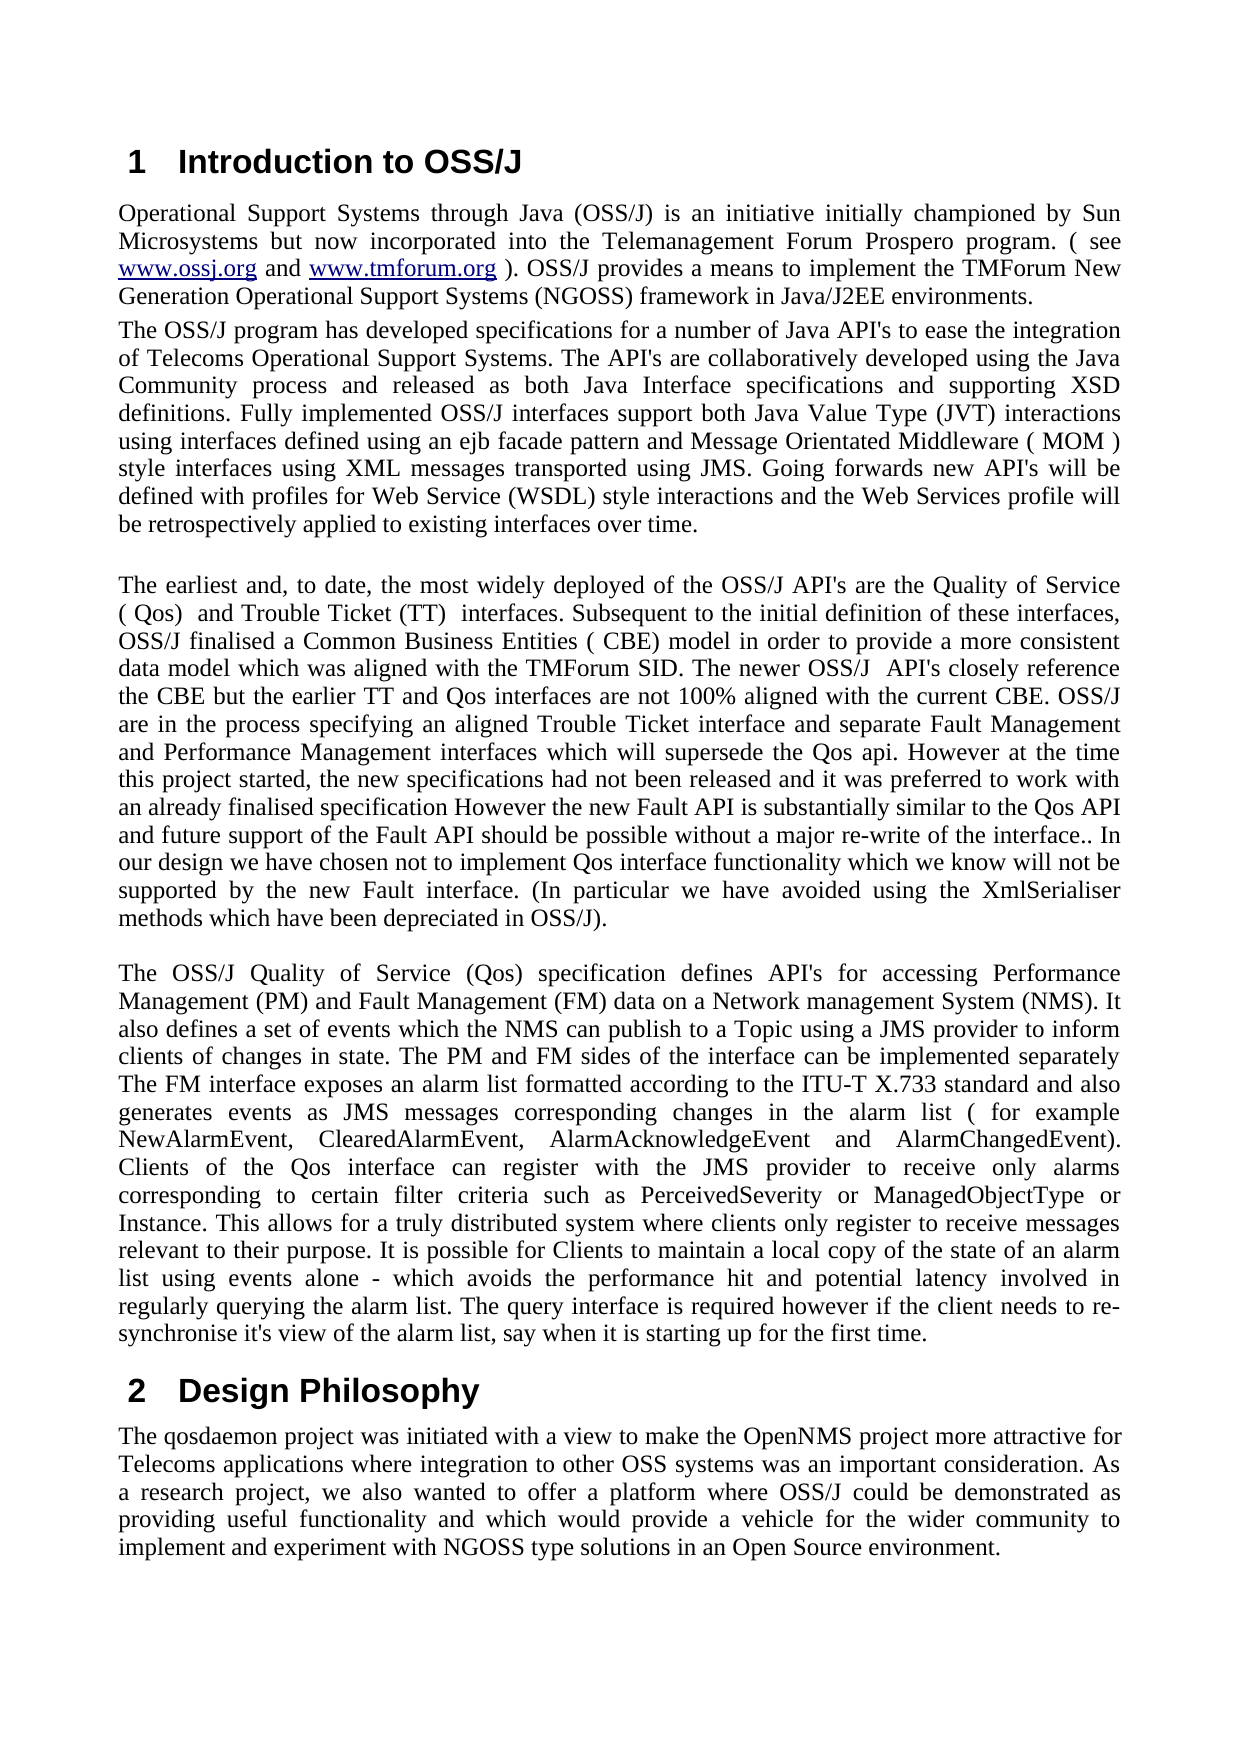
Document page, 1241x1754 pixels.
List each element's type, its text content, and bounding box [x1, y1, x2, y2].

subtitle Introduction to OSS/J [118, 143, 1122, 181]
text The earliest and, to date, the most widely deployed of the OSS/J API's are the Quality of Service ( Qos) and Trouble Ticket (TT) interfaces. Subsequent to the initial definition of these interfaces, OSS/J finalised a Common Business Entities ( CBE) model in order to provide a more consistent data model which was aligned with the TMForum SID. The newer OSS/J API's closely reference the CBE but the earlier TT and Qos interfaces are not 100% aligned with the current CBE. OSS/J are in the process specifying an aligned Trouble Ticket interface and separate Fault Management and Performance Management interfaces which will supersede the Qos api. However at the time this project started, the new specifications had not been released and it was preferred to work with an already finalised specification However the new Fault API is substantially similar to the Qos API and future support of the Fault API should be possible without a major re-write of the interface.. In our design we have chosen not to implement Qos interface functionality which we know will not be supported by the new Fault interface. (In particular we have avoided using the XmlSerialiser methods which have been depreciated in OSS/J). [118, 571, 1122, 932]
subtitle Design Philosophy [118, 1372, 1122, 1410]
text The OSS/J Quality of Service (Qos) specification defines API's for accessing Performance Management (PM) and Fault Management (FM) data on a Network management System (NMS). It also defines a set of events which the NMS can publish to a Topic using a JMS provider to inform clients of changes in state. The PM and FM sides of the interface can be implemented separately The FM interface exposes an alarm list formatted according to the ITU-T X.733 standard and also generates events as JMS messages corresponding changes in the alarm list ( for example NewAlarmEvent, ClearedAlarmEvent, AlarmAcknowledgeEvent and AlarmChangedEvent). Clients of the Qos interface can register with the JMS provider to receive only alarms corresponding to certain filter criteria such as PerceivedSeverity or ManagedObjectType or Instance. This allows for a truly distributed system where clients only register to receive messages relevant to their purpose. It is possible for Clients to maintain a local copy of the state of an alarm list using events alone - which avoids the performance hit and potential latency involved in regularly querying the alarm list. The query interface is required however if the client needs to re-synchronise it's view of the alarm list, say when it is starting up for the first time. [118, 959, 1122, 1347]
text The qosdaemon project was initiated with a view to make the OpenNMS project more attractive for Telecoms applications where integration to other OSS systems was an important consideration. As a research project, we also wanted to offer a platform where OSS/J could be demonstrated as providing useful functionality and which would provide a vehicle for the wider community to implement and experiment with NGOSS type solutions in an Open Source environment. [118, 1422, 1122, 1561]
text Operational Support Systems through Java (OSS/J) is an initiative initially championed by Sun Microsystems but now incorporated into the Telemanagement Forum Prospero program. ( see www.ossj.org and www.tmforum.org ). OSS/J provides a means to implement the TMForum New Generation Operational Support Systems (NGOSS) framework in Java/J2EE environments. [118, 199, 1122, 310]
text The OSS/J program has developed specifications for a number of Java API's to ease the integration of Telecoms Operational Support Systems. The API's are collaboratively developed using the Java Community process and released as both Java Interface specifications and supporting XSD definitions. Fully implemented OSS/J interfaces support both Java Value Type (JVT) interactions using interfaces defined using an ejb facade pattern and Message Orientated Middleware ( MOM ) style interfaces using XML messages transported using JMS. Going forwards new API's will be defined with profiles for Web Service (WSDL) style interactions and the Web Services profile will be retrospectively applied to existing interfaces over time. [118, 316, 1122, 538]
